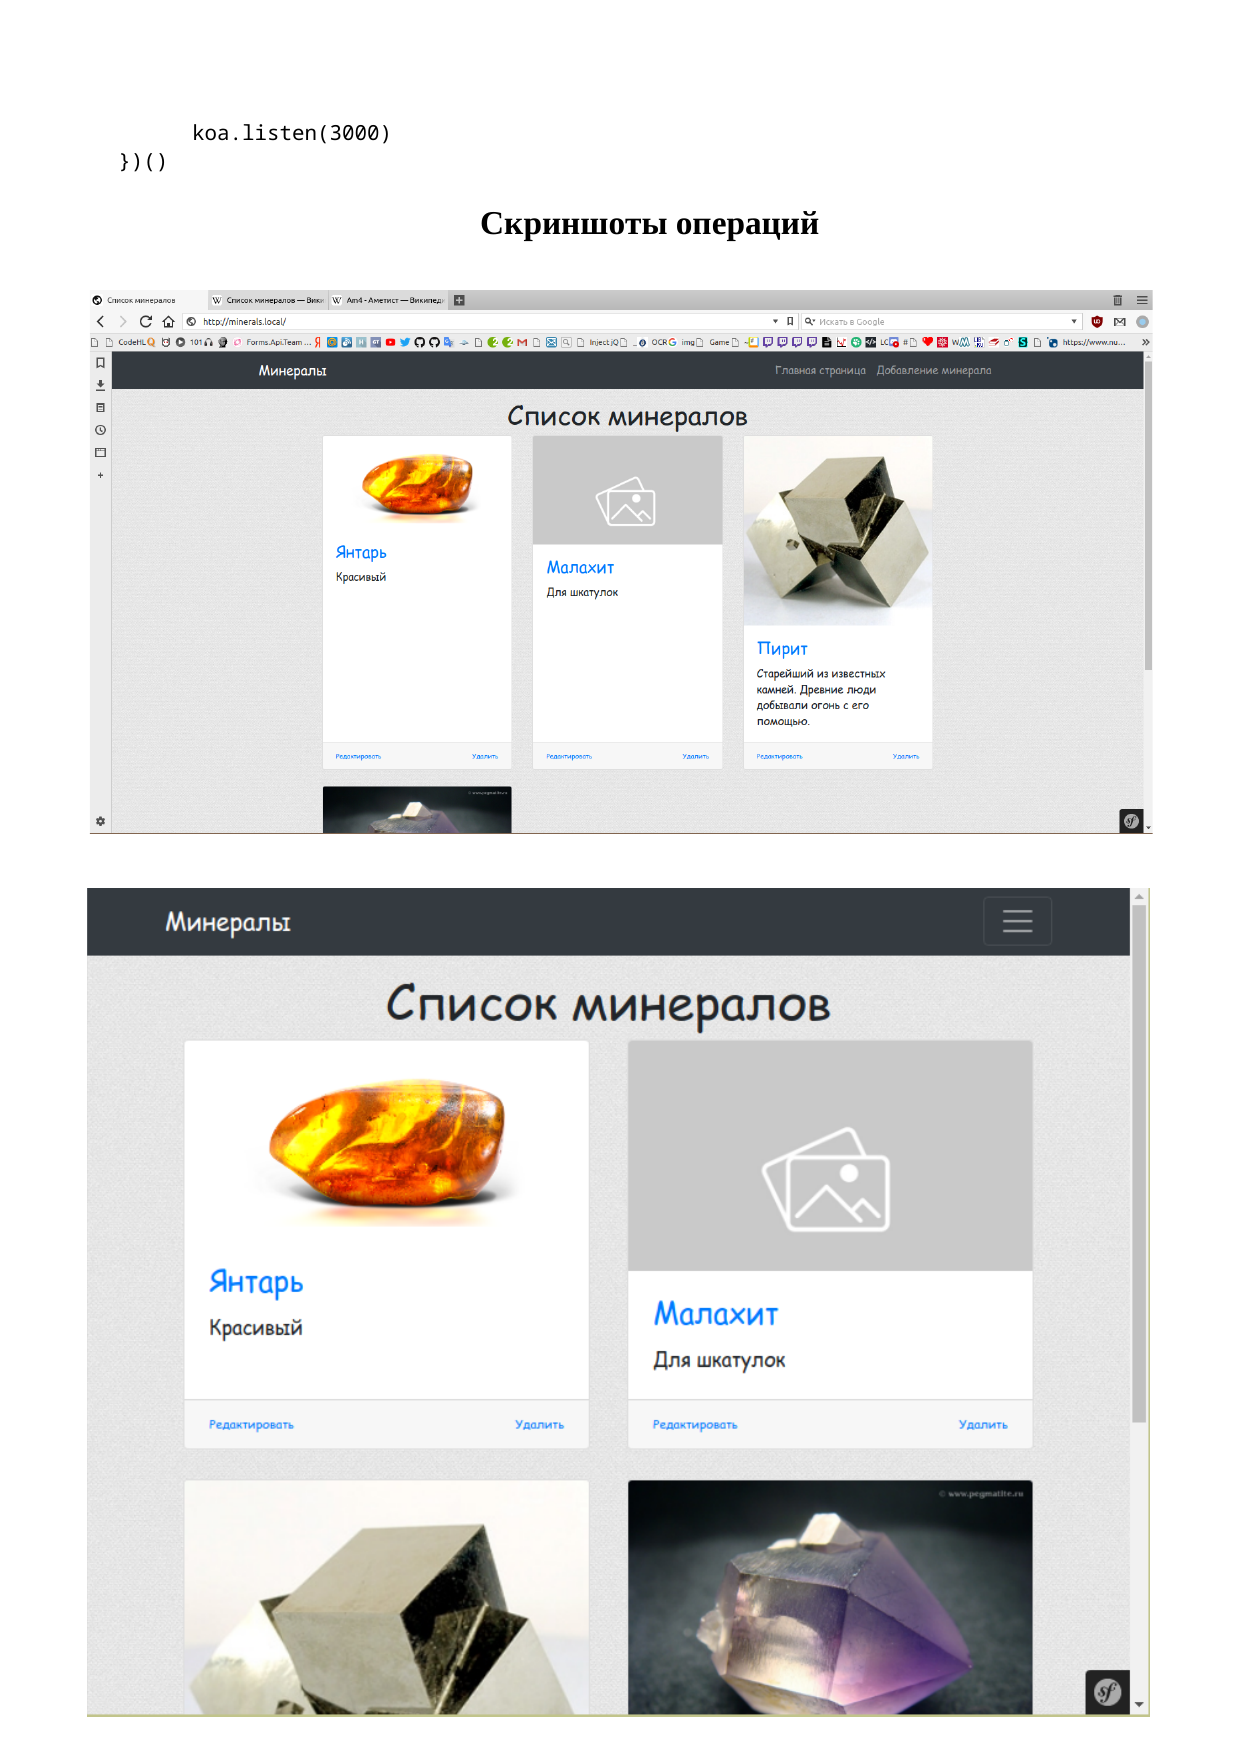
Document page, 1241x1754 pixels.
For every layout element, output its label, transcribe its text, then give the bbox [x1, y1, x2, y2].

text koa.listen(3000) [118, 118, 1181, 147]
picture [87, 888, 1150, 1717]
picture [89, 290, 1153, 834]
text })() [118, 147, 1181, 175]
text Скриншоты операций [118, 203, 1181, 242]
